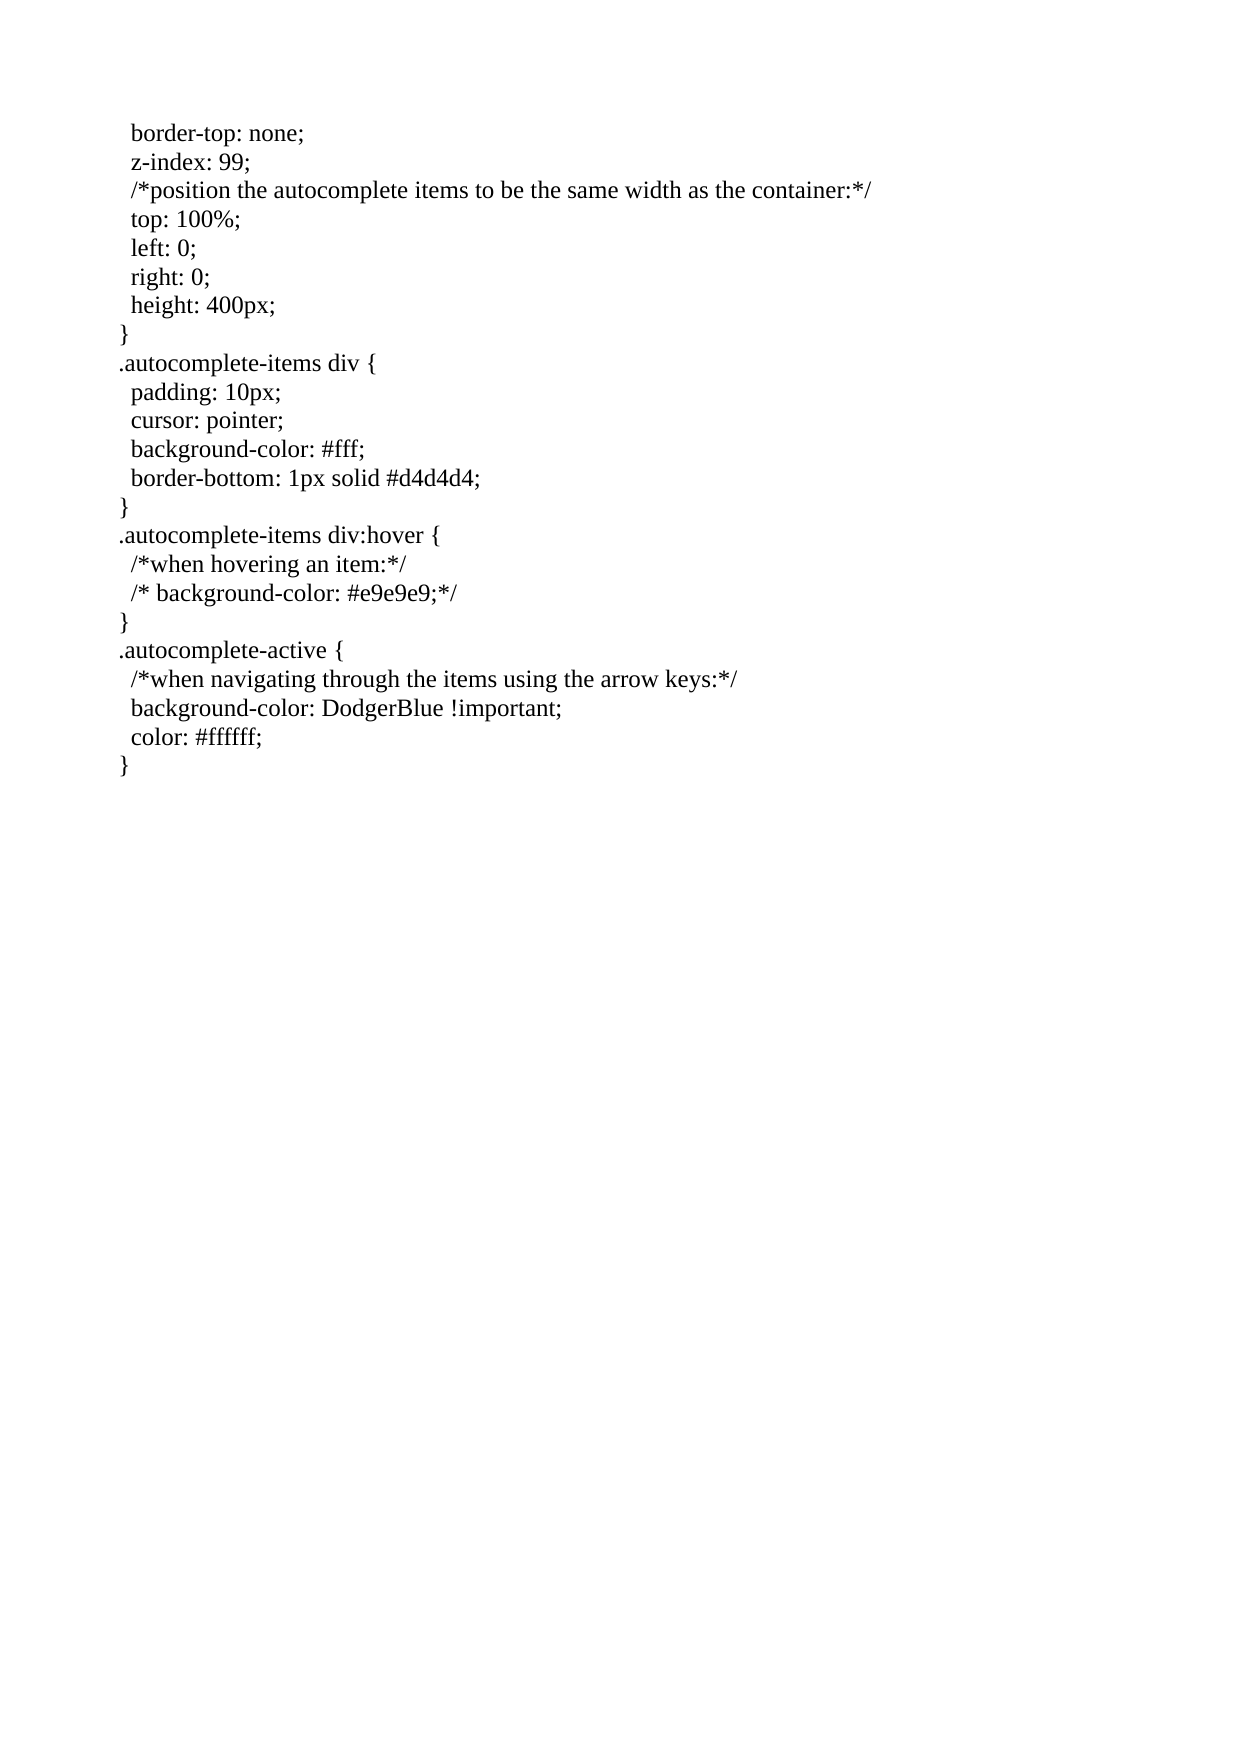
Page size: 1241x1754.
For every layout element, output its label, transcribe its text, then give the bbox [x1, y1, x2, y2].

text /*when navigating through the items using the arrow keys:*/ [118, 664, 1122, 693]
text z-index: 99; [118, 147, 1122, 176]
text left: 0; [118, 233, 1122, 262]
text } [118, 607, 1122, 636]
text } [118, 751, 1122, 779]
text border-top: none; [118, 118, 1122, 147]
text right: 0; [118, 262, 1122, 291]
text border-bottom: 1px solid #d4d4d4; [118, 463, 1122, 492]
text .autocomplete-items div:hover { [118, 521, 1122, 549]
text color: #ffffff; [118, 722, 1122, 751]
text cursor: pointer; [118, 406, 1122, 434]
text padding: 10px; [118, 377, 1122, 406]
text /*when hovering an item:*/ [118, 549, 1122, 578]
text top: 100%; [118, 204, 1122, 233]
text background-color: DodgerBlue !important; [118, 693, 1122, 722]
text .autocomplete-active { [118, 636, 1122, 664]
text /*position the autocomplete items to be the same width as the container:*/ [118, 176, 1122, 204]
text } [118, 319, 1122, 348]
text } [118, 492, 1122, 521]
text height: 400px; [118, 291, 1122, 319]
text .autocomplete-items div { [118, 348, 1122, 377]
text /* background-color: #e9e9e9;*/ [118, 578, 1122, 607]
text background-color: #fff; [118, 434, 1122, 463]
